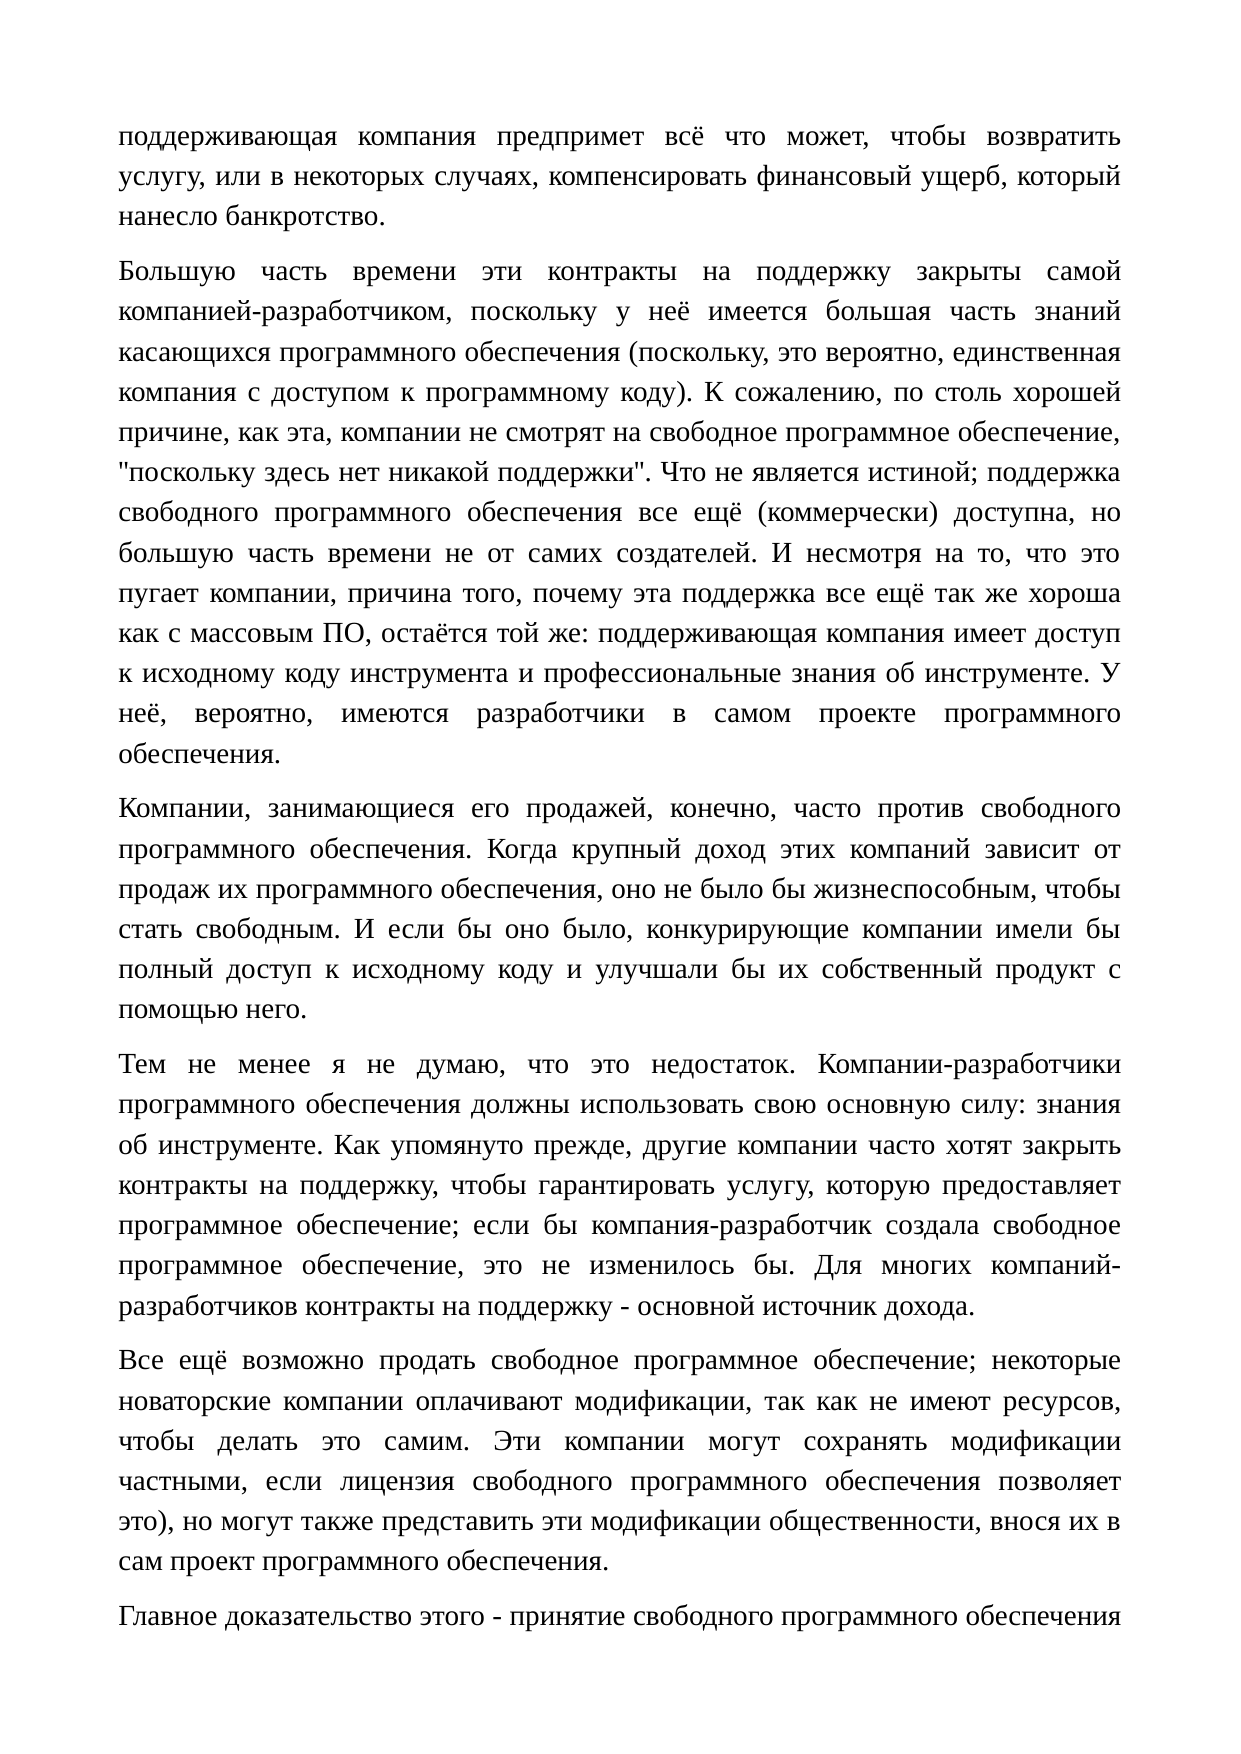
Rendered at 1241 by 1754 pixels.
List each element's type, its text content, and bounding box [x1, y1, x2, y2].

text Главное доказательство этого - принятие свободного программного обеспечения [118, 1598, 1122, 1632]
text Компании, занимающиеся его продажей, конечно, часто против свободного программного обеспечения. Когда крупный доход этих компаний зависит от продаж их программного обеспечения, оно не было бы жизнеспособным, чтобы стать свободным. И если бы оно было, конкурирующие компании имели бы полный доступ к исходному коду и улучшали бы их собственный продукт с помощью него. [118, 791, 1122, 1025]
text поддерживающая компания предпримет всё что может, чтобы возвратить услугу, или в некоторых случаях, компенсировать финансовый ущерб, который нанесло банкротство. [118, 118, 1122, 232]
text Большую часть времени эти контракты на поддержку закрыты самой компанией-разработчиком, поскольку у неё имеется большая часть знаний касающихся программного обеспечения (поскольку, это вероятно, единственная компания с доступом к программному коду). К сожалению, по столь хорошей причине, как эта, компании не смотрят на свободное программное обеспечение, ''поскольку здесь нет никакой поддержки''. Что не является истиной; поддержка свободного программного обеспечения все ещё (коммерчески) доступна, но большую часть времени не от самих создателей. И несмотря на то, что это пугает компании, причина того, почему эта поддержка все ещё так же хороша как с массовым ПО, остаётся той же: поддерживающая компания имеет доступ к исходному коду инструмента и профессиональные знания об инструменте. У неё, вероятно, имеются разработчики в самом проекте программного обеспечения. [118, 253, 1122, 769]
text Тем не менее я не думаю, что это недостаток. Компании-разработчики программного обеспечения должны использовать свою основную силу: знания об инструменте. Как упомянуто прежде, другие компании часто хотят закрыть контракты на поддержку, чтобы гарантировать услугу, которую предоставляет программное обеспечение; если бы компания-разработчик создала свободное программное обеспечение, это не изменилось бы. Для многих компаний-разработчиков контракты на поддержку - основной источник дохода. [118, 1046, 1122, 1321]
text Все ещё возможно продать свободное программное обеспечение; некоторые новаторские компании оплачивают модификации, так как не имеют ресурсов, чтобы делать это самим. Эти компании могут сохранять модификации частными, если лицензия свободного программного обеспечения позволяет это), но могут также представить эти модификации общественности, внося их в сам проект программного обеспечения. [118, 1342, 1122, 1577]
